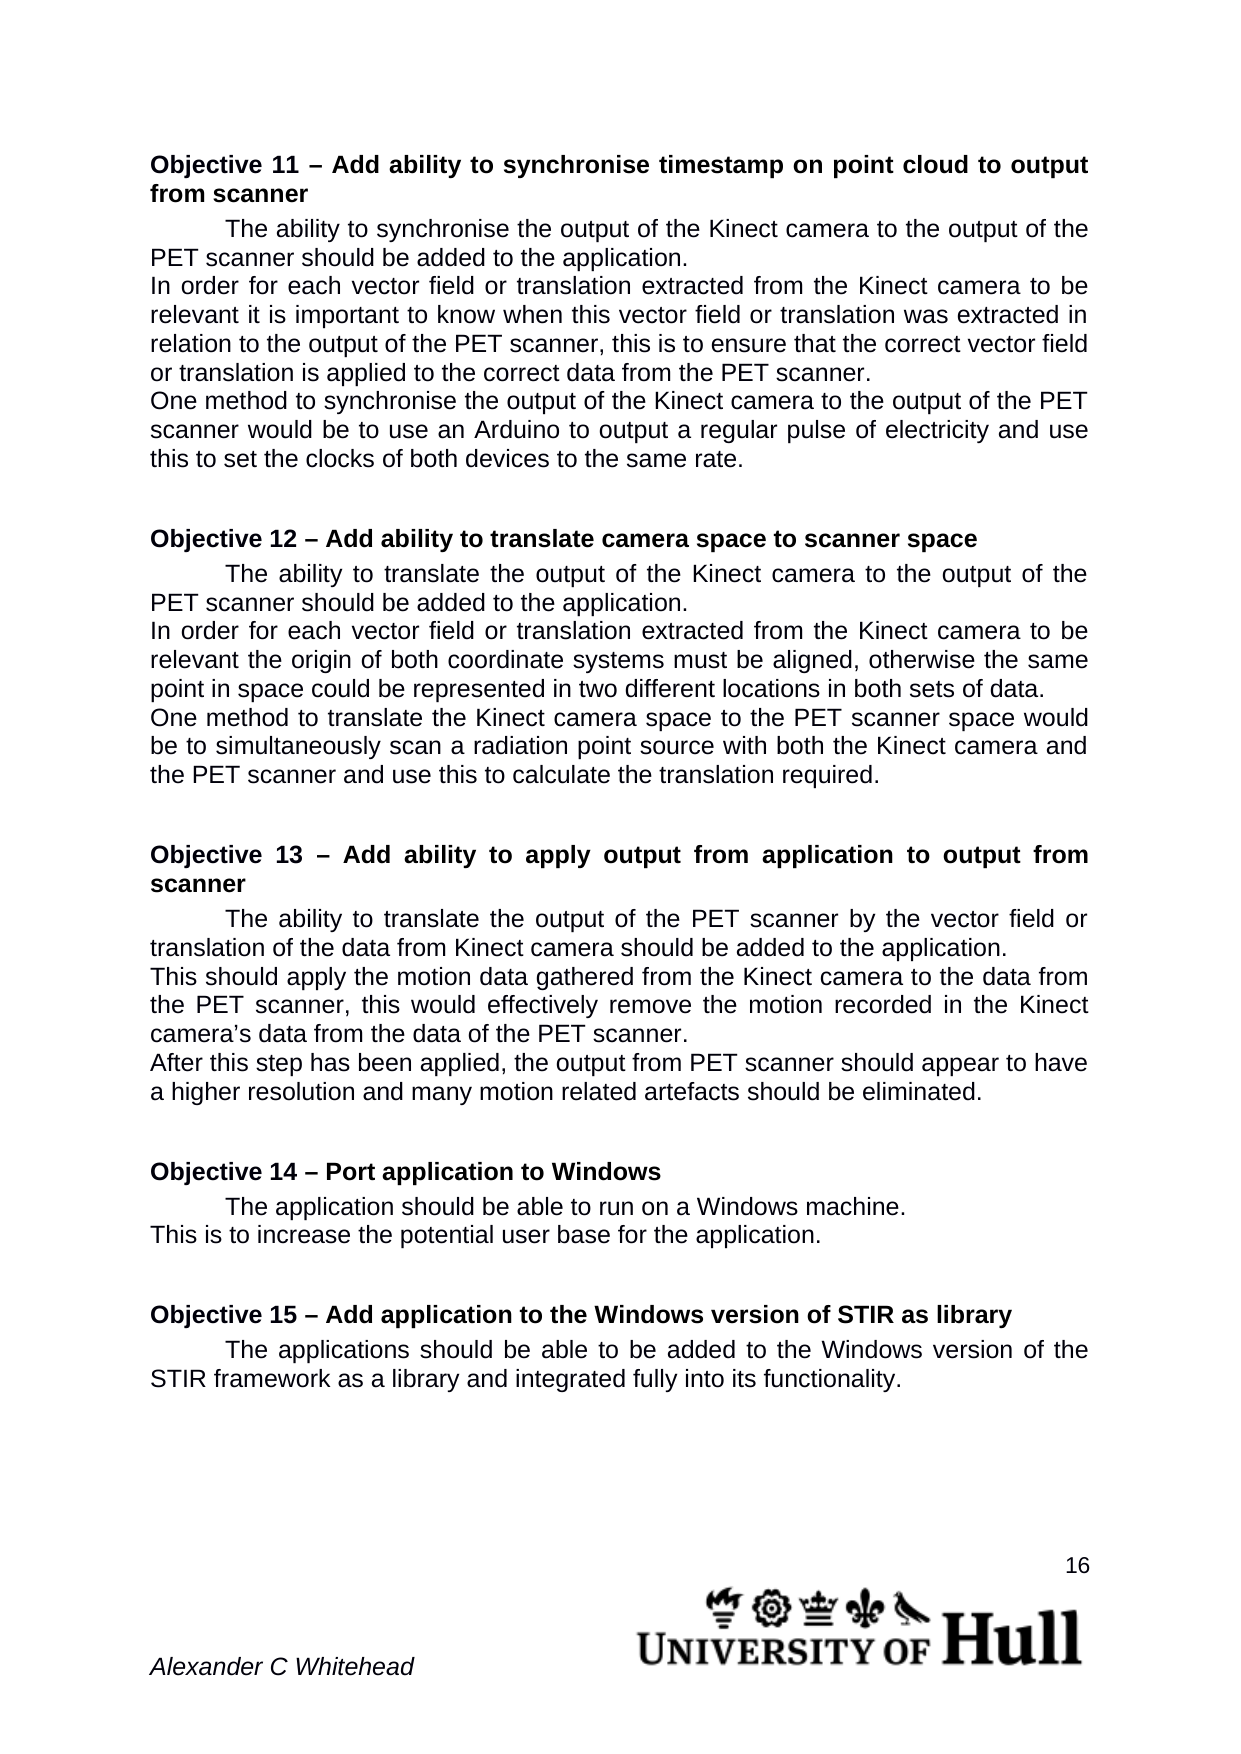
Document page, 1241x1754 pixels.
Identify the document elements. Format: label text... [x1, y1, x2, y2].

text The applications should be able to be added to the Windows version of the STIR framework as a library and integrated fully into its functionality. [150, 1335, 1090, 1393]
text After this step has been applied, the output from PET scanner should appear to have a higher resolution and many motion related artefacts should be eliminated. [150, 1048, 1090, 1105]
subtitle Objective 11 – Add ability to synchronise timestamp on point cloud to output from scanner [150, 150, 1090, 207]
subtitle Objective 13 – Add ability to apply output from application to output from scanner [150, 840, 1090, 898]
text In order for each vector field or translation extracted from the Kinect camera to be relevant the origin of both coordinate systems must be aligned, otherwise the same point in space could be represented in two different locations in both sets of data. [150, 616, 1090, 703]
picture [630, 1578, 1091, 1675]
text The ability to translate the output of the PET scanner by the vector field or translation of the data from Kinect camera should be added to the application. [150, 904, 1090, 961]
subtitle Objective 15 – Add application to the Windows version of STIR as library [150, 1300, 1090, 1329]
subtitle Objective 14 – Port application to Windows [150, 1157, 1090, 1185]
text This is to increase the potential user base for the application. [150, 1220, 1090, 1249]
text The ability to translate the output of the Kinect camera to the output of the PET scanner should be added to the application. [150, 559, 1090, 616]
subtitle Objective 12 – Add ability to translate camera space to scanner space [150, 524, 1090, 553]
text This should apply the motion data gathered from the Kinect camera to the data from the PET scanner, this would effectively remove the motion recorded in the Kinect camera’s data from the data of the PET scanner. [150, 961, 1090, 1048]
text The application should be able to run on a Windows machine. [150, 1192, 1090, 1220]
text One method to synchronise the output of the Kinect camera to the output of the PET scanner would be to use an Arduino to output a regular pulse of electricity and use this to set the clocks of both devices to the same rate. [150, 386, 1090, 472]
text In order for each vector field or translation extracted from the Kinect camera to be relevant it is important to know when this vector field or translation was extracted in relation to the output of the PET scanner, this is to ensure that the correct vector field or translation is applied to the correct data from the PET scanner. [150, 271, 1090, 386]
text One method to translate the Kinect camera space to the PET scanner space would be to simultaneously scan a radiation point source with both the Kinect camera and the PET scanner and use this to calculate the translation required. [150, 703, 1090, 789]
text The ability to synchronise the output of the Kinect camera to the output of the PET scanner should be added to the application. [150, 214, 1090, 271]
